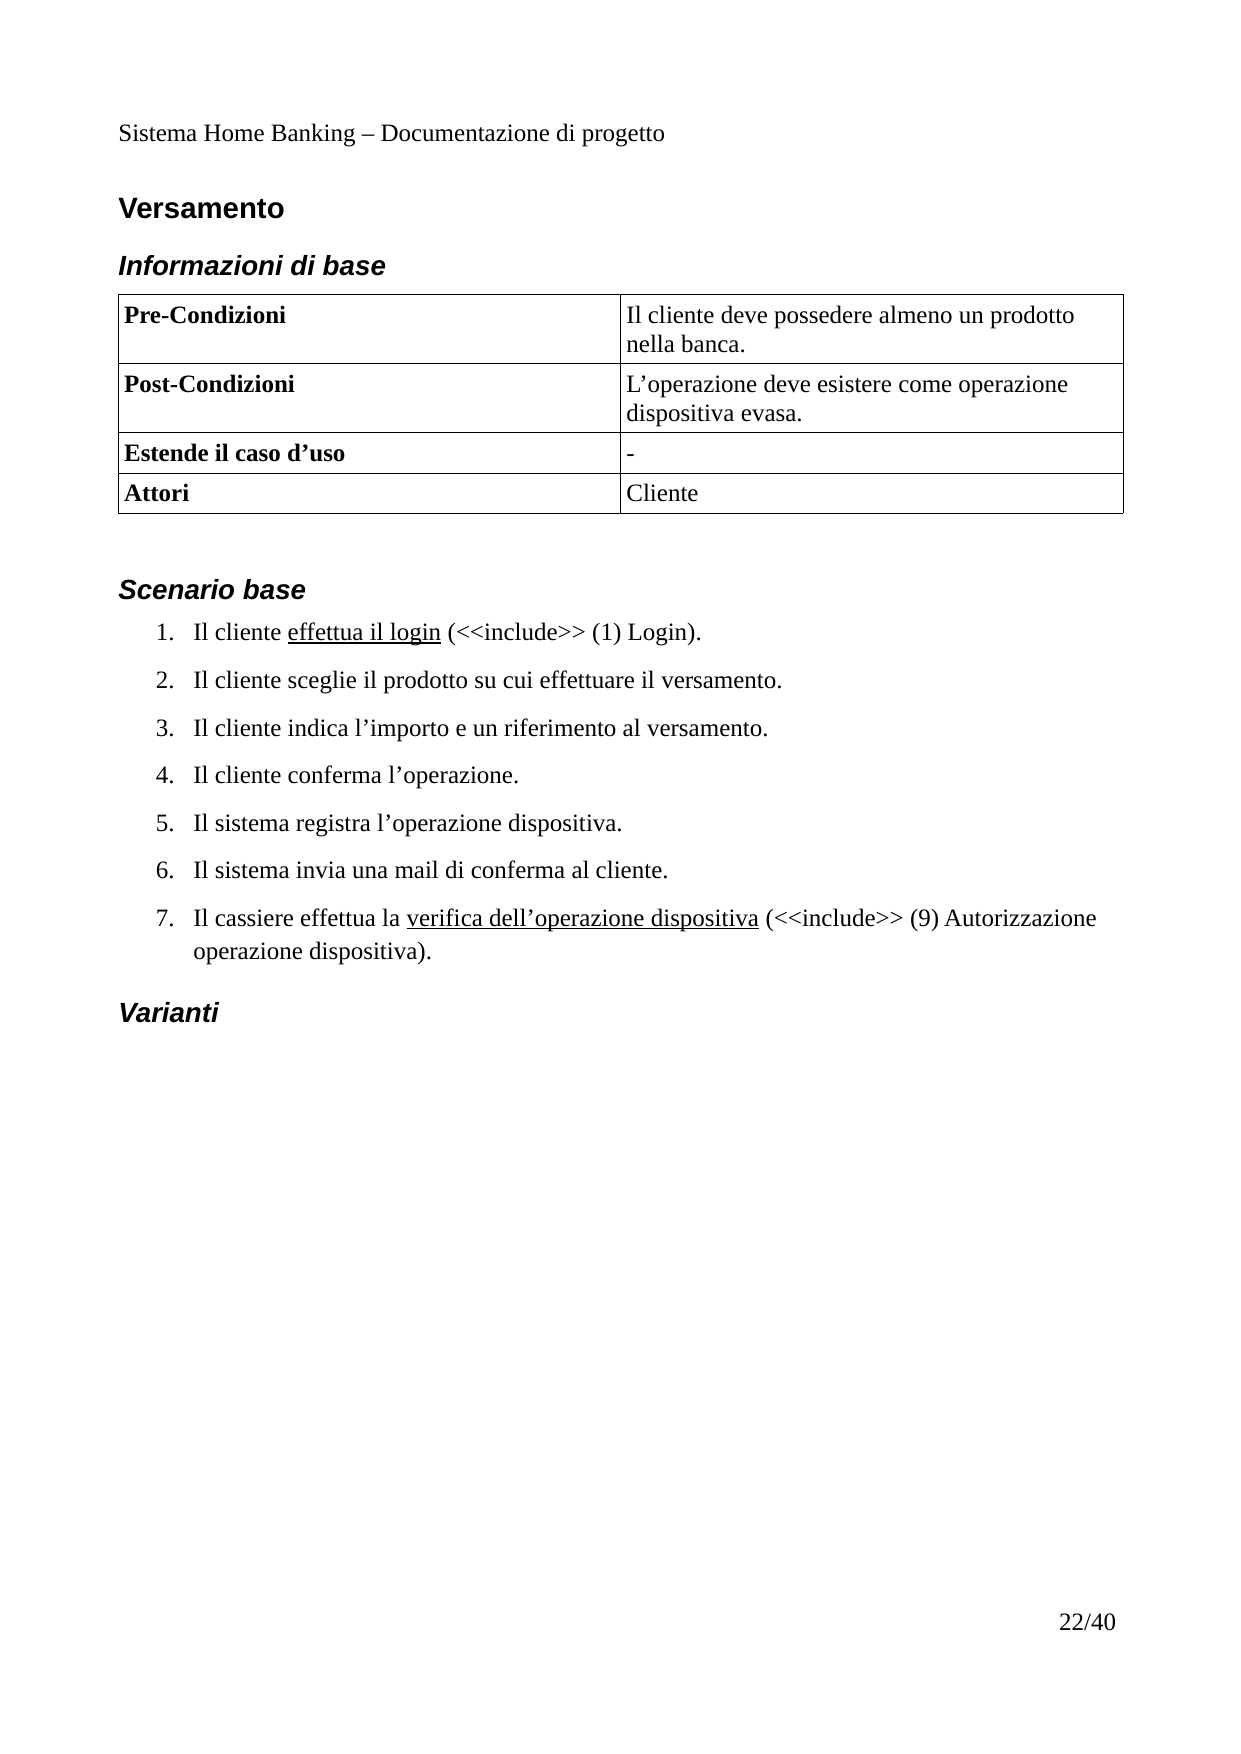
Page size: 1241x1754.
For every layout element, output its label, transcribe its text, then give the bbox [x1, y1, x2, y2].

list Il sistema invia una mail di conferma al cliente. [156, 855, 1123, 884]
table_cell L’operazione deve esistere come operazione dispositiva evasa. [621, 364, 1123, 432]
list Il cassiere effettua la verifica dell’operazione dispositiva (<<include>> (9) Autorizzazione operazione dispositiva). [156, 903, 1123, 965]
subtitle Varianti [118, 996, 1123, 1028]
subtitle Versamento [118, 191, 1123, 225]
table_cell Post-Condizioni [119, 364, 620, 432]
list Il sistema registra l’operazione dispositiva. [156, 808, 1123, 837]
table_header Pre-Condizioni [119, 295, 620, 363]
list Il cliente conferma l’operazione. [156, 760, 1123, 789]
list Il cliente sceglie il prodotto su cui effettuare il versamento. [156, 665, 1123, 694]
list Il cliente indica l’importo e un riferimento al versamento. [156, 713, 1123, 741]
table_cell Cliente [621, 474, 1123, 513]
subtitle Scenario base [118, 573, 1123, 605]
subtitle Informazioni di base [118, 250, 1123, 282]
table_cell Estende il caso d’uso [119, 433, 620, 472]
table_header Il cliente deve possedere almeno un prodotto nella banca. [621, 295, 1123, 363]
list Il cliente effettua il login (<<include>> (1) Login). [156, 617, 1123, 646]
table_cell Attori [119, 474, 620, 513]
table_cell - [621, 433, 1123, 472]
